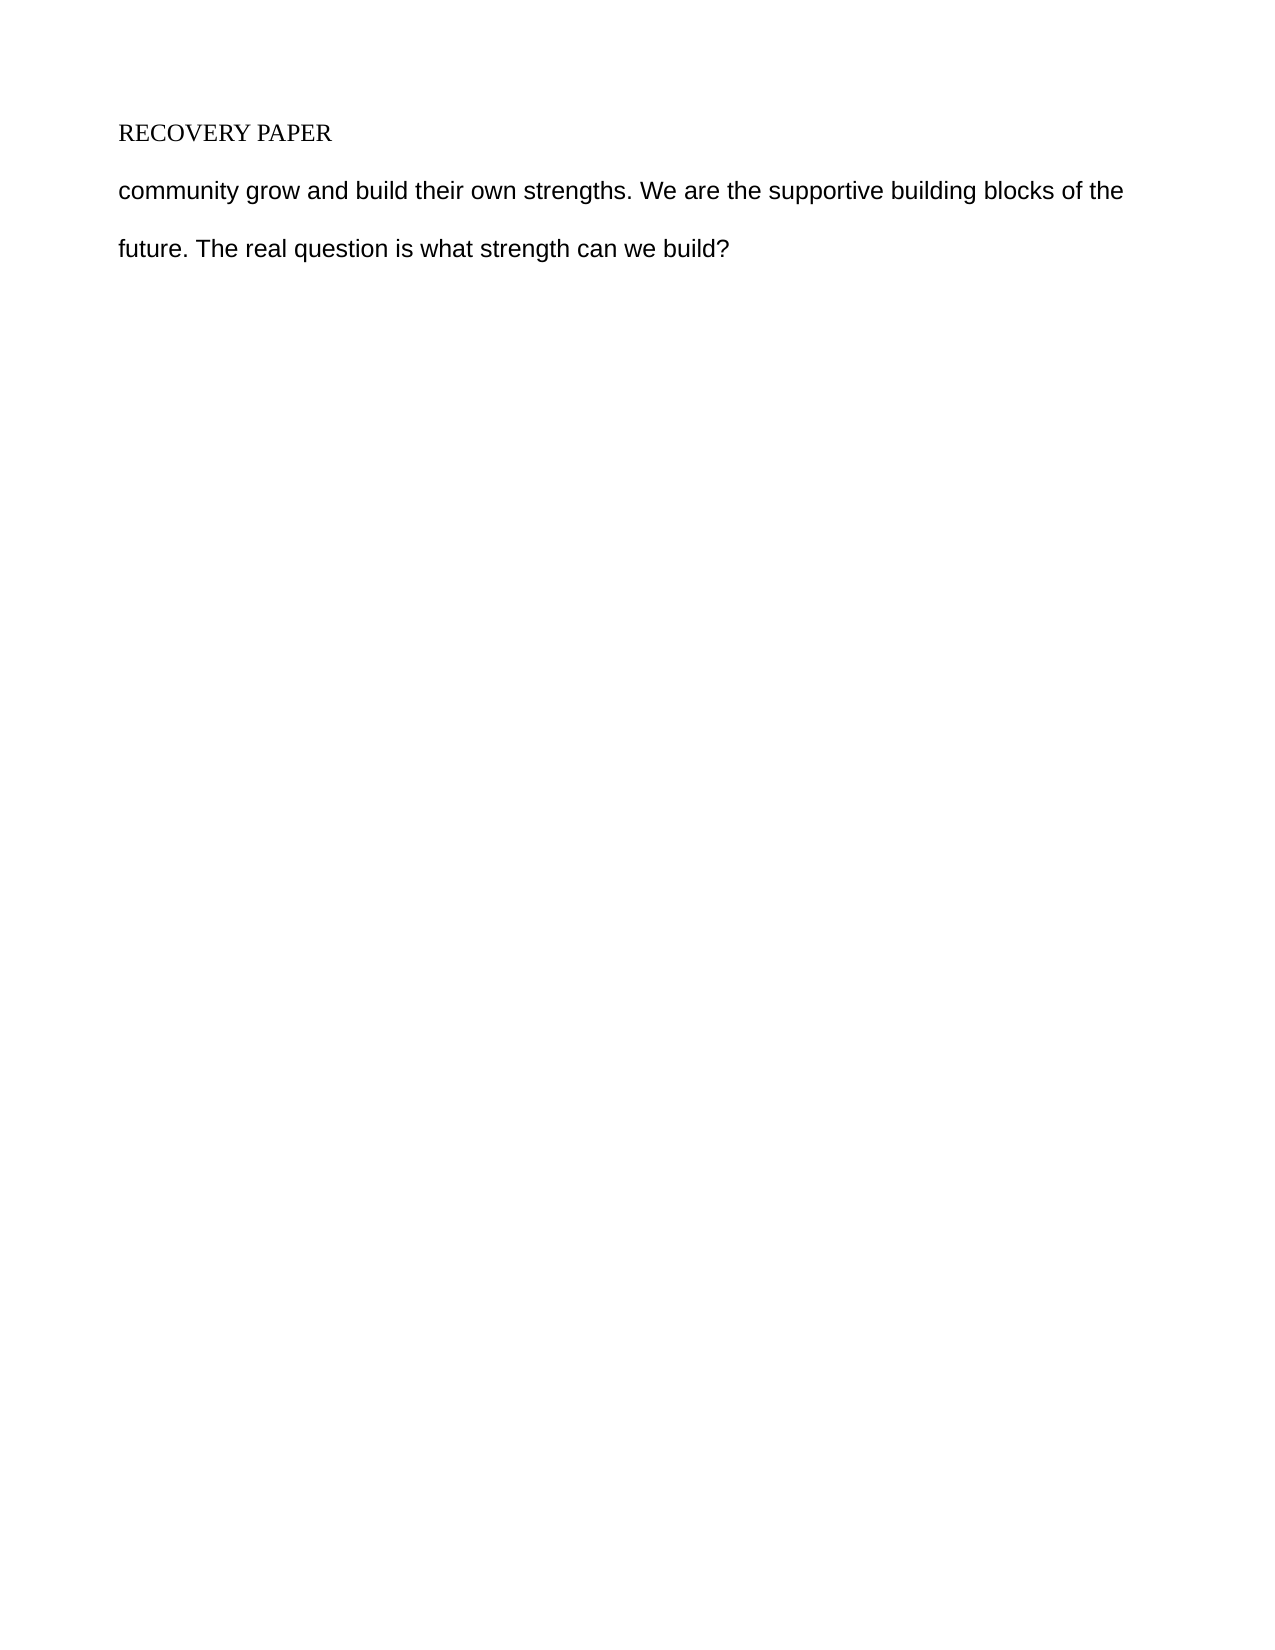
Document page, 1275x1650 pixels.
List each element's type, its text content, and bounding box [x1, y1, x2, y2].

text community grow and build their own strengths. We are the supportive building blocks of the future. The real question is what strength can we build? [118, 176, 1157, 263]
